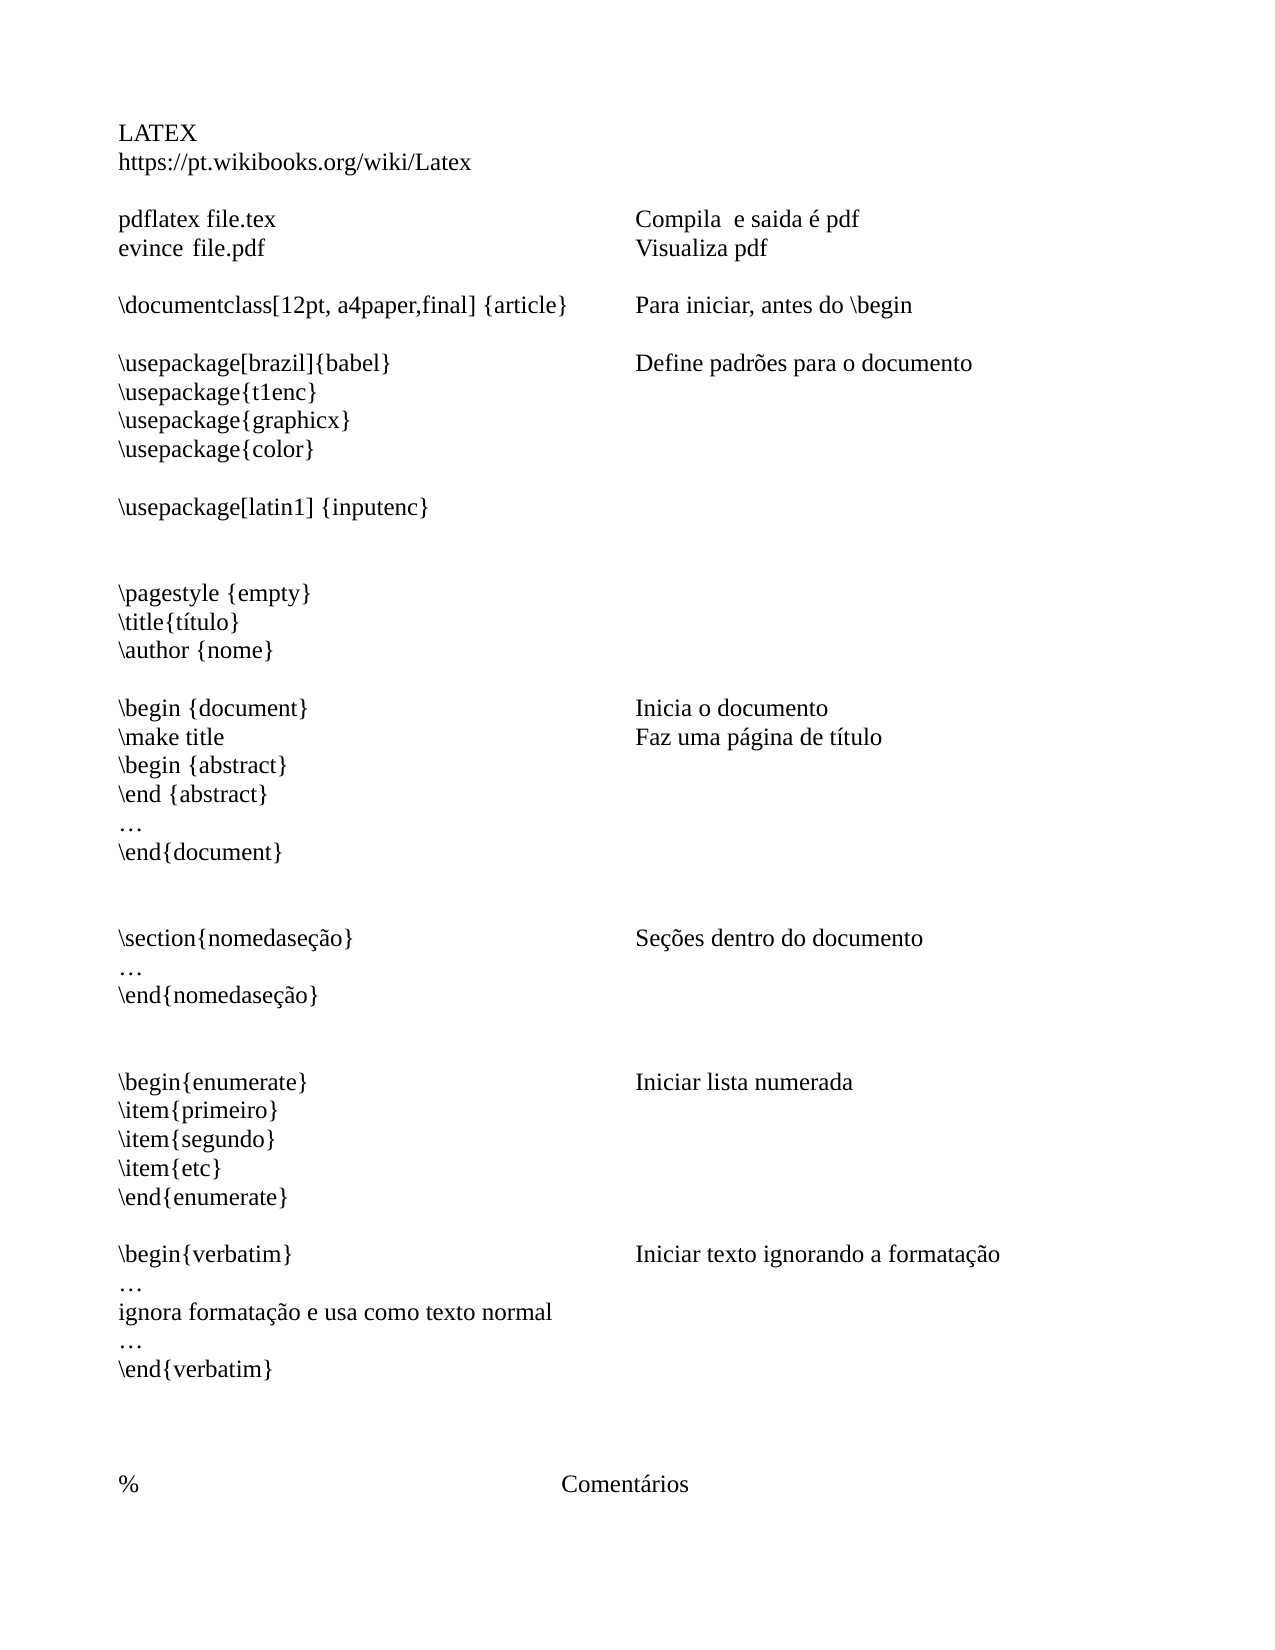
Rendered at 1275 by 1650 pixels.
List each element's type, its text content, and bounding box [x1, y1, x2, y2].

text \item{segundo} [118, 1124, 1157, 1153]
text … [118, 952, 1157, 981]
text \usepackage{graphicx} [118, 406, 1157, 434]
text \make title Faz uma página de título [118, 722, 1157, 751]
text evince file.pdf Visualiza pdf [118, 233, 1157, 262]
text \end {abstract} [118, 779, 1157, 808]
text % Comentários [118, 1469, 1157, 1498]
text \begin{verbatim} Iniciar texto ignorando a formatação [118, 1239, 1157, 1268]
text \section{nomedaseção} Seções dentro do documento [118, 923, 1157, 952]
text \end{enumerate} [118, 1182, 1157, 1211]
text LATEX [118, 118, 1157, 147]
text \usepackage[latin1] {inputenc} [118, 492, 1157, 521]
text \title{título} [118, 607, 1157, 636]
text \begin{enumerate} Iniciar lista numerada [118, 1067, 1157, 1096]
text … [118, 808, 1157, 837]
text \author {nome} [118, 636, 1157, 664]
text \begin {document} Inicia o documento [118, 693, 1157, 722]
text \begin {abstract} [118, 751, 1157, 779]
text https://pt.wikibooks.org/wiki/Latex pdflatex file.tex Compila e saida é pdf [118, 147, 1157, 233]
text … [118, 1268, 1157, 1297]
text \usepackage{t1enc} [118, 377, 1157, 406]
text … [118, 1326, 1157, 1354]
text \usepackage[brazil]{babel} Define padrões para o documento [118, 348, 1157, 377]
text ignora formatação e usa como texto normal [118, 1297, 1157, 1326]
text \pagestyle {empty} [118, 578, 1157, 607]
text \end{document} [118, 837, 1157, 866]
text \end{nomedaseção} [118, 981, 1157, 1009]
text \item{etc} [118, 1153, 1157, 1182]
text \end{verbatim} [118, 1354, 1157, 1383]
text \documentclass[12pt, a4paper,final] {article} Para iniciar, antes do \begin [118, 291, 1157, 319]
text \item{primeiro} [118, 1096, 1157, 1124]
text \usepackage{color} [118, 434, 1157, 463]
